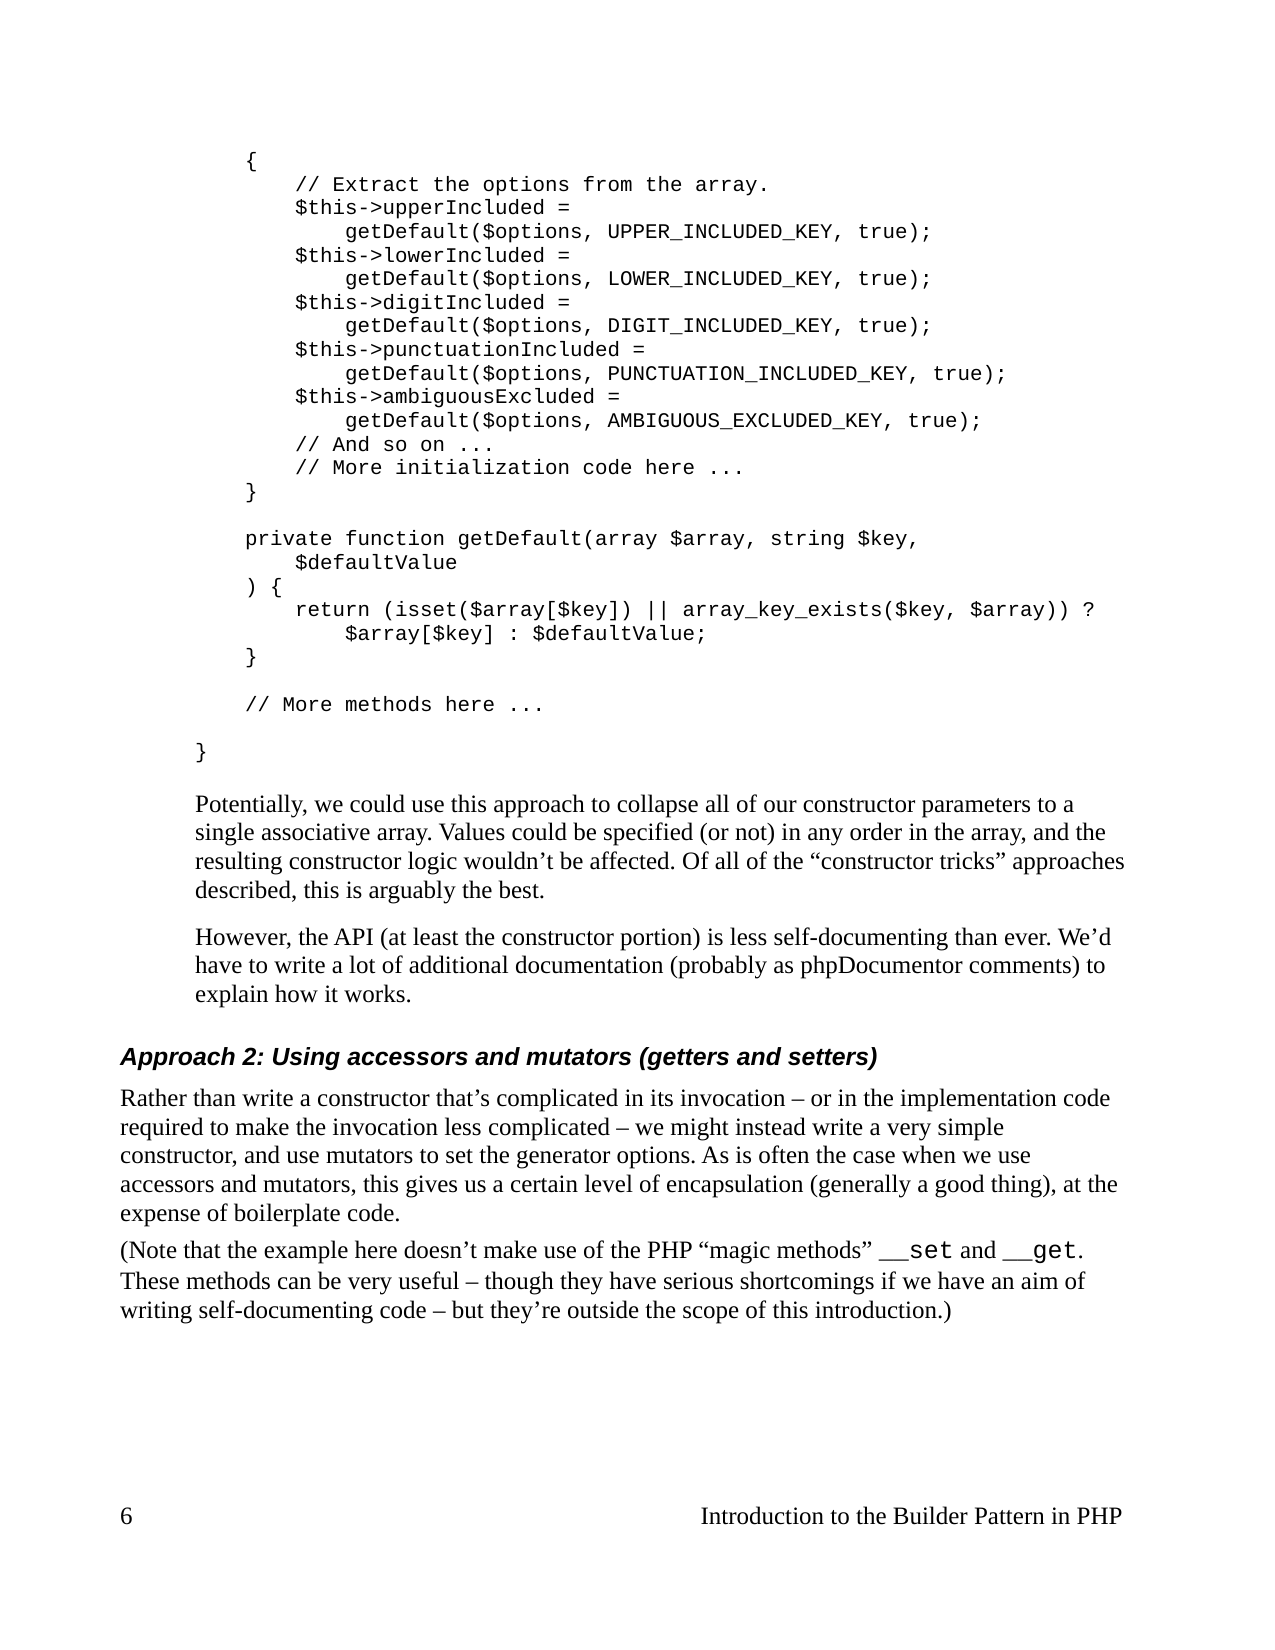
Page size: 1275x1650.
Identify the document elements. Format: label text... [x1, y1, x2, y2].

list // More initialization code here ... [157, 457, 1125, 481]
list $this->upperIncluded = getDefault($options, UPPER_INCLUDED_KEY, true); [157, 197, 1125, 244]
list $this->punctuationIncluded = getDefault($options, PUNCTUATION_INCLUDED_KEY, true); [157, 339, 1125, 386]
list } [157, 647, 1125, 670]
list // More methods here ... [157, 694, 1125, 717]
list // And so on ... [157, 434, 1125, 457]
list { [157, 150, 1125, 174]
list $array[$key] : $defaultValue; [157, 623, 1125, 647]
text Rather than write a constructor that’s complicated in its invocation – or in the implementation code required to make the invocation less complicated – we might instead write a very simple constructor, and use mutators to set the generator options. As is often the case when we use accessors and mutators, this gives us a certain level of encapsulation (generally a good thing), at the expense of boilerplate code. [120, 1083, 1125, 1227]
list } [157, 741, 1125, 765]
list $this->ambiguousExcluded = getDefault($options, AMBIGUOUS_EXCLUDED_KEY, true); [157, 386, 1125, 434]
subtitle Approach 2: Using accessors and mutators (getters and setters) [120, 1042, 1125, 1070]
list $this->digitIncluded = getDefault($options, DIGIT_INCLUDED_KEY, true); [157, 292, 1125, 339]
list } [157, 481, 1125, 505]
text (Note that the example here doesn’t make use of the PHP “magic methods” __set and __get. These methods can be very useful – though they have serious shortcomings if we have an aim of writing self-documenting code – but they’re outside the scope of this introduction.) [120, 1236, 1125, 1324]
list However, the API (at least the constructor portion) is less self-documenting than ever. We’d have to write a lot of additional documentation (probably as phpDocumentor comments) to explain how it works. [157, 922, 1125, 1008]
list Potentially, we could use this approach to collapse all of our constructor parameters to a single associative array. Values could be specified (or not) in any order in the array, and the resulting constructor logic wouldn’t be affected. Of all of the “constructor tricks” approaches described, this is arguably the best. [157, 789, 1125, 904]
list private function getDefault(array $array, string $key, $defaultValue ) { [157, 528, 1125, 599]
list $this->lowerIncluded = getDefault($options, LOWER_INCLUDED_KEY, true); [157, 244, 1125, 292]
list // Extract the options from the array. [157, 174, 1125, 197]
list return (isset($array[$key]) || array_key_exists($key, $array)) ? [157, 599, 1125, 623]
